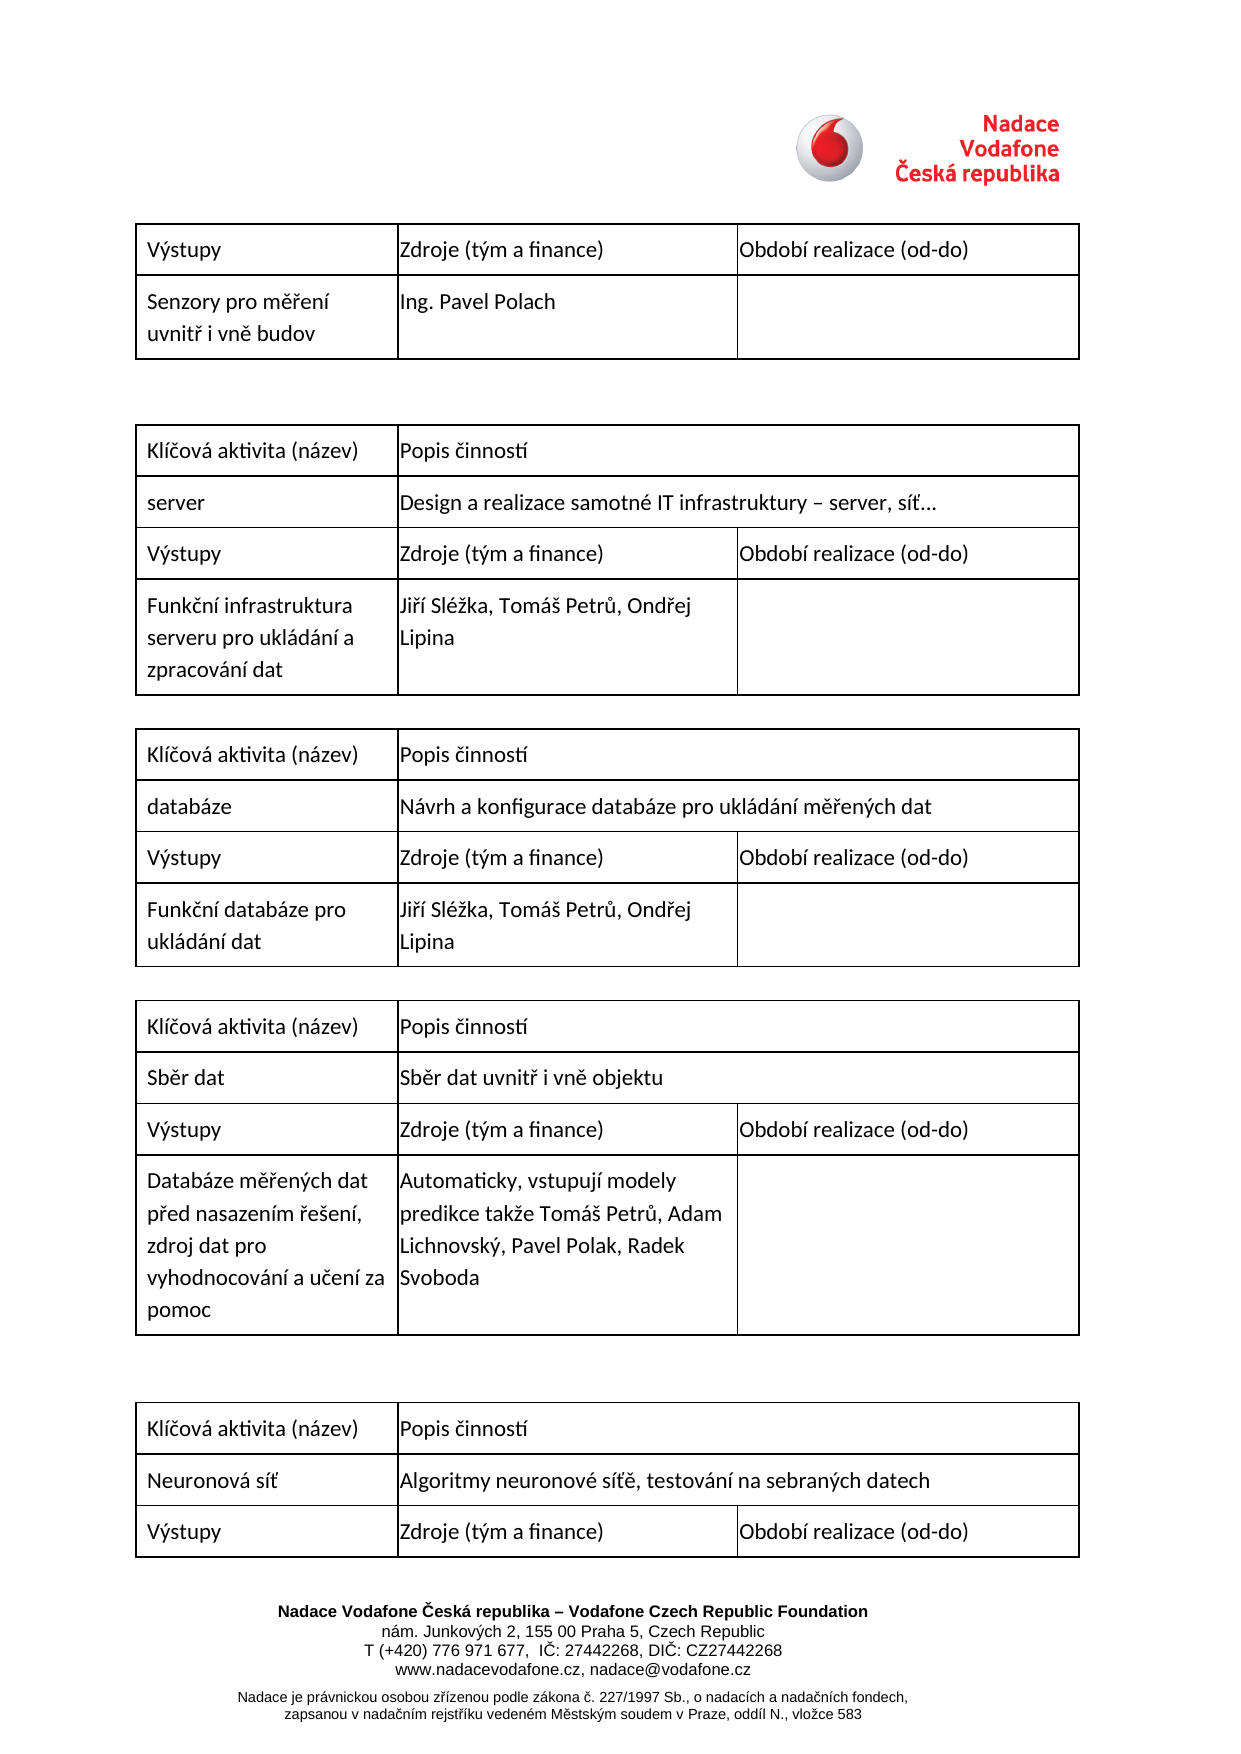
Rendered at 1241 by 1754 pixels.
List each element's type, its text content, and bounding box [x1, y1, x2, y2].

table_cell Výstupy [137, 1506, 397, 1556]
table_cell Design a realizace samotné IT infrastruktury – server, síť... [399, 477, 1078, 527]
table_cell [738, 276, 1078, 358]
table_header Popis činností [399, 426, 1078, 475]
table_cell [738, 1156, 1078, 1334]
picture [762, 73, 1093, 223]
table_cell Jiří Sléžka, Tomáš Petrů, Ondřej Lipina [399, 580, 737, 694]
table_cell Neuronová síť [137, 1455, 397, 1505]
table_cell Období realizace (od-do) [738, 1506, 1078, 1556]
table_cell Ing. Pavel Polach [399, 276, 737, 358]
table_header Popis činností [399, 1001, 1078, 1051]
table_cell Období realizace (od-do) [738, 528, 1078, 578]
table_cell Výstupy [137, 1104, 397, 1154]
table_cell Návrh a konfigurace databáze pro ukládání měřených dat [399, 781, 1078, 831]
table_cell Automaticky, vstupují modely predikce takže Tomáš Petrů, Adam Lichnovský, Pavel Polak, Radek Svoboda [399, 1156, 737, 1334]
table_cell Zdroje (tým a finance) [399, 1104, 737, 1154]
table_cell Sběr dat uvnitř i vně objektu [399, 1053, 1078, 1102]
table_cell Sběr dat [137, 1053, 397, 1102]
table_header Popis činností [399, 1403, 1078, 1453]
table_header Klíčová aktivita (název) [137, 426, 397, 475]
table_cell Období realizace (od-do) [738, 832, 1078, 882]
table_cell databáze [137, 781, 397, 831]
table_cell Funkční infrastruktura serveru pro ukládání a zpracování dat [137, 580, 397, 694]
table_header Popis činností [399, 730, 1078, 779]
table_header Klíčová aktivita (název) [137, 730, 397, 779]
table_header Klíčová aktivita (název) [137, 1403, 397, 1453]
table_cell Období realizace (od-do) [738, 225, 1078, 274]
table_cell Senzory pro měření uvnitř i vně budov [137, 276, 397, 358]
table_cell Zdroje (tým a finance) [399, 528, 737, 578]
table_cell Funkční databáze pro ukládání dat [137, 884, 397, 966]
table_header Klíčová aktivita (název) [137, 1001, 397, 1051]
table_cell Výstupy [137, 832, 397, 882]
table_cell Jiří Sléžka, Tomáš Petrů, Ondřej Lipina [399, 884, 737, 966]
table_cell Algoritmy neuronové síťě, testování na sebraných datech [399, 1455, 1078, 1505]
table_cell [738, 580, 1078, 694]
table_cell Období realizace (od-do) [738, 1104, 1078, 1154]
table_cell server [137, 477, 397, 527]
table_cell Zdroje (tým a finance) [399, 1506, 737, 1556]
table_cell Výstupy [137, 225, 397, 274]
table_cell Zdroje (tým a finance) [399, 225, 737, 274]
table_cell Zdroje (tým a finance) [399, 832, 737, 882]
table_cell [738, 884, 1078, 966]
table_cell Výstupy [137, 528, 397, 578]
table_cell Databáze měřených dat před nasazením řešení, zdroj dat pro vyhodnocování a učení za pomoc [137, 1156, 397, 1334]
